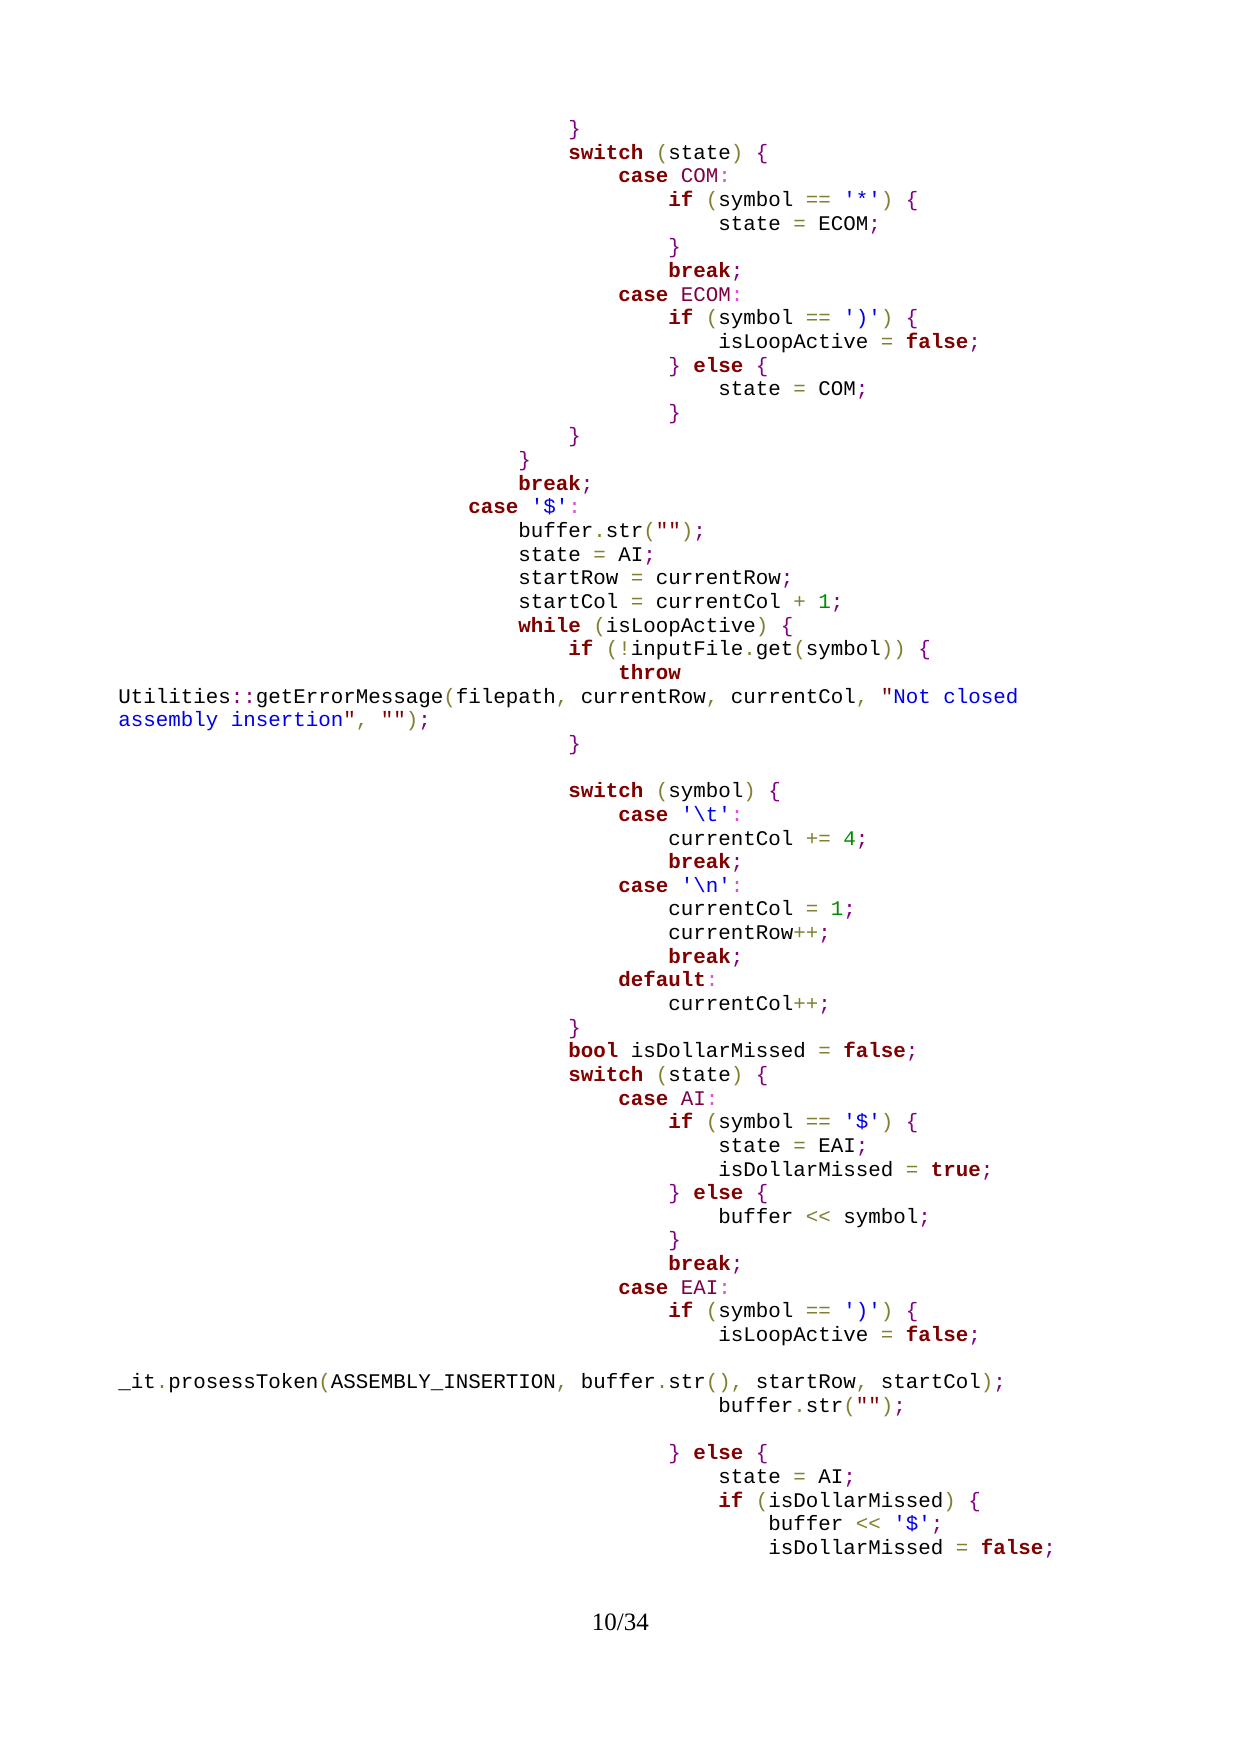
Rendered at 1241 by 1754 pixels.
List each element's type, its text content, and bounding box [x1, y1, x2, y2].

text switch (state) { [118, 142, 1122, 165]
text state = ECOM; [118, 213, 1122, 236]
text currentCol += 4; [118, 827, 1122, 851]
text default: [118, 969, 1122, 993]
text _it.prosessToken(ASSEMBLY_INSERTION, buffer.str(), startRow, startCol); [118, 1348, 1122, 1395]
text case '$': [118, 496, 1122, 520]
text switch (state) { [118, 1064, 1122, 1088]
text if (symbol == ')') { [118, 307, 1122, 331]
text state = AI; [118, 1466, 1122, 1489]
text break; [118, 473, 1122, 496]
text break; [118, 1253, 1122, 1277]
text if (isDollarMissed) { [118, 1489, 1122, 1513]
text isLoopActive = false; [118, 1324, 1122, 1348]
text case ECOM: [118, 284, 1122, 307]
text } [118, 236, 1122, 260]
text } [118, 733, 1122, 757]
text } [118, 402, 1122, 426]
text currentCol++; [118, 993, 1122, 1017]
text buffer.str(""); [118, 520, 1122, 544]
text break; [118, 946, 1122, 969]
text } [118, 449, 1122, 473]
text case '\n': [118, 875, 1122, 898]
text while (isLoopActive) { [118, 615, 1122, 638]
text } [118, 1017, 1122, 1040]
text } else { [118, 354, 1122, 378]
text if (!inputFile.get(symbol)) { [118, 638, 1122, 662]
text buffer << symbol; [118, 1206, 1122, 1229]
text startCol = currentCol + 1; [118, 591, 1122, 615]
text } else { [118, 1182, 1122, 1206]
text } [118, 426, 1122, 449]
text switch (symbol) { [118, 780, 1122, 804]
text if (symbol == ')') { [118, 1300, 1122, 1324]
text currentRow++; [118, 922, 1122, 946]
text } [118, 1229, 1122, 1253]
text bool isDollarMissed = false; [118, 1040, 1122, 1064]
text state = COM; [118, 378, 1122, 402]
text throw Utilities::getErrorMessage(filepath, currentRow, currentCol, "Not closed assembly insertion", ""); [118, 662, 1122, 733]
text isDollarMissed = true; [118, 1158, 1122, 1182]
text case COM: [118, 165, 1122, 189]
text startRow = currentRow; [118, 567, 1122, 591]
text case '\t': [118, 804, 1122, 827]
text case AI: [118, 1088, 1122, 1111]
text buffer.str(""); [118, 1395, 1122, 1419]
text } else { [118, 1442, 1122, 1466]
text } [118, 118, 1122, 142]
text break; [118, 851, 1122, 875]
text break; [118, 260, 1122, 284]
text if (symbol == '*') { [118, 189, 1122, 213]
text isDollarMissed = false; [118, 1537, 1122, 1561]
text case EAI: [118, 1277, 1122, 1300]
text currentCol = 1; [118, 898, 1122, 922]
text isLoopActive = false; [118, 331, 1122, 354]
text state = AI; [118, 544, 1122, 567]
text state = EAI; [118, 1135, 1122, 1158]
text buffer << '$'; [118, 1513, 1122, 1537]
text if (symbol == '$') { [118, 1111, 1122, 1135]
